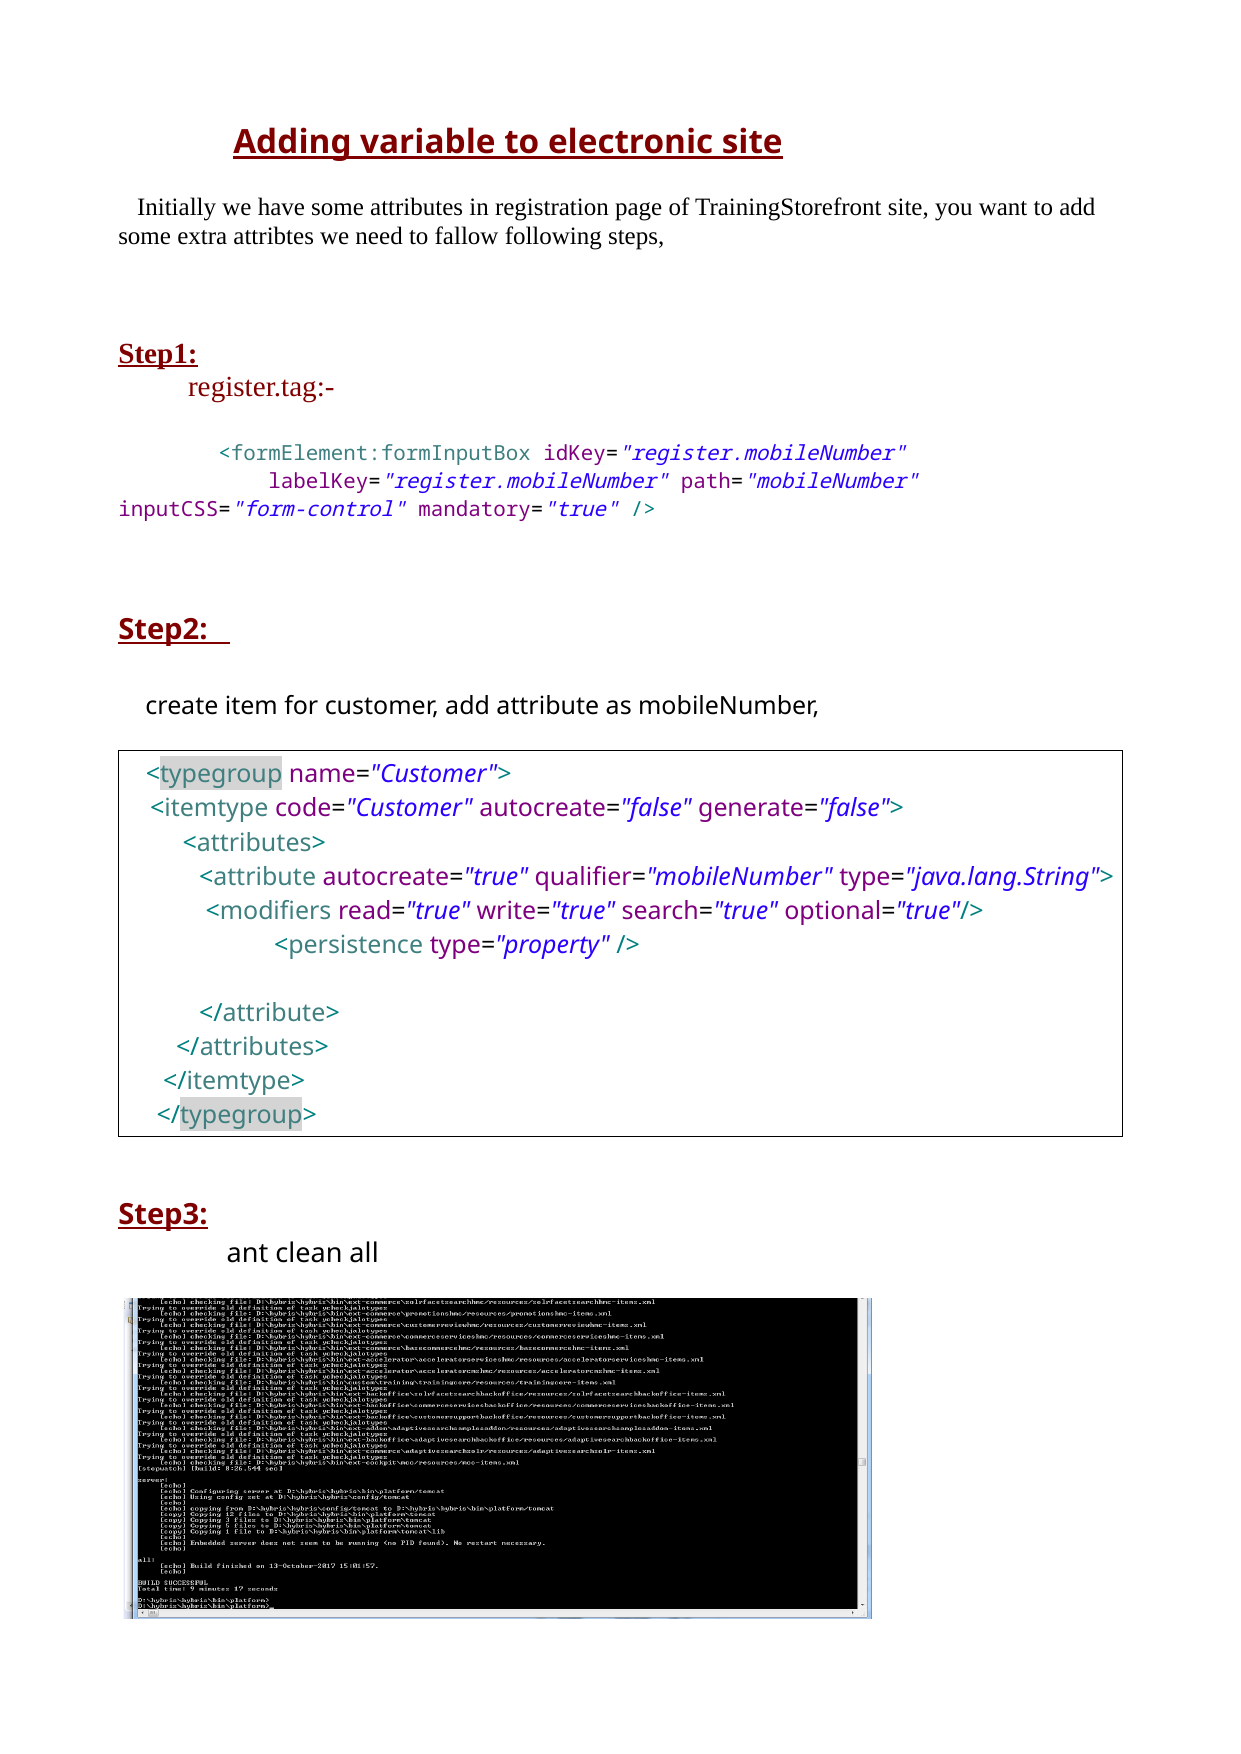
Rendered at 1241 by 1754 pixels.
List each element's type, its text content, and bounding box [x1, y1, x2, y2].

table_header <typegroup name="Customer"> <itemtype code="Customer" autocreate="false" generate="false"> <attributes> <attribute autocreate="true" qualifier="mobileNumber" type="java.lang.String"> <modifiers read="true" write="true" search="true" optional="true"/> <persistence type="property" /> </attribute> </attributes> </itemtype> </typegroup> [119, 751, 1122, 1136]
text Step2: [118, 608, 1122, 648]
text create item for customer, add attribute as mobileNumber, [118, 688, 1122, 722]
text labelKey="register.mobileNumber" path="mobileNumber" inputCSS="form-control" mandatory="true" /> [118, 466, 1122, 523]
text <formElement:formInputBox idKey="register.mobileNumber" [118, 437, 1122, 466]
text Initially we have some attributes in registration page of TrainingStorefront site, you want to add some extra attribtes we need to fallow following steps, [118, 192, 1122, 250]
text register.tag:- [118, 369, 1122, 403]
text Step3: [118, 1193, 1122, 1233]
text Step1: [118, 336, 1122, 369]
text Adding variable to electronic site [118, 118, 1122, 163]
picture [123, 1298, 872, 1619]
text ant clean all [118, 1233, 1122, 1270]
